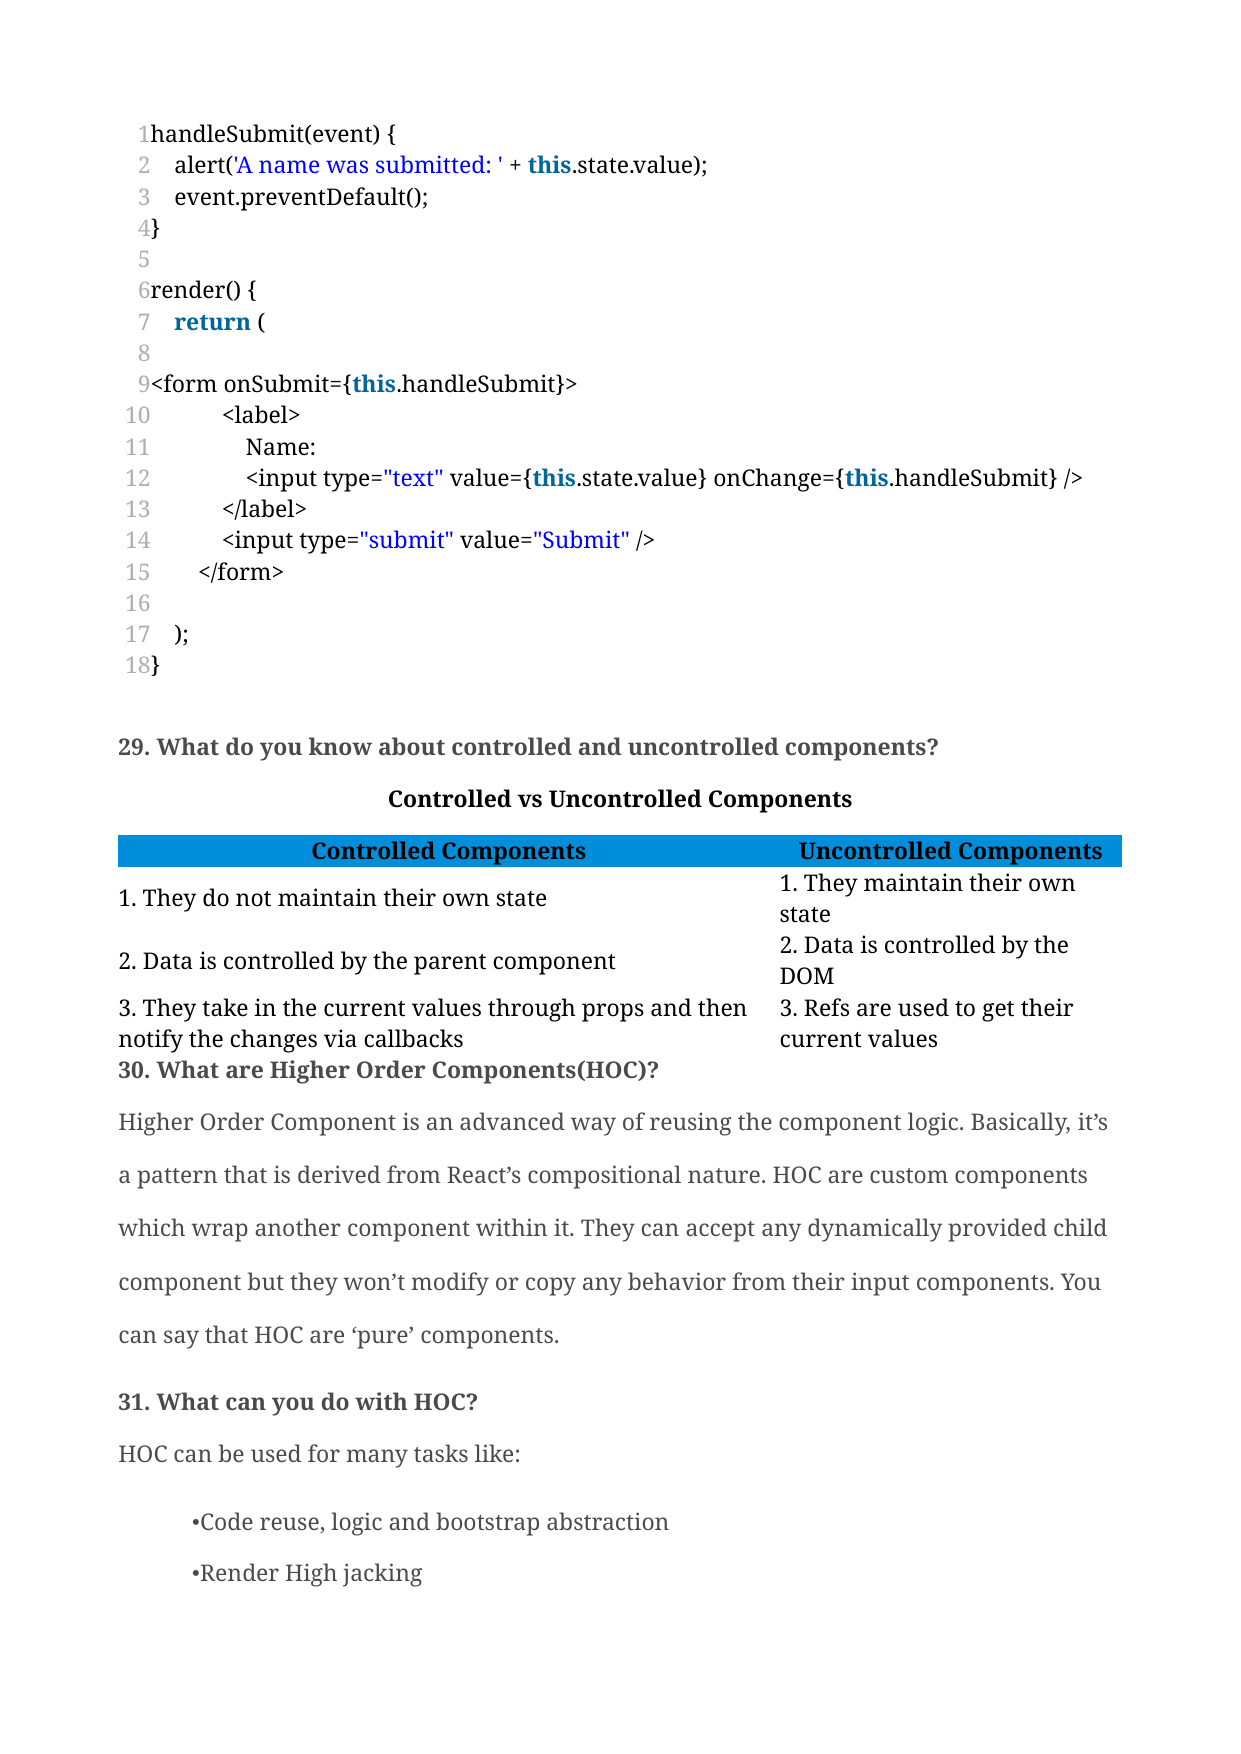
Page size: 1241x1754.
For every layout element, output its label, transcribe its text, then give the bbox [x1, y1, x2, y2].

text Higher Order Component is an advanced way of reusing the component logic. Basically, it’s a pattern that is derived from React’s compositional nature. HOC are custom components which wrap another component within it. They can accept any dynamically provided child component but they won’t modify or copy any behavior from their input components. You can say that HOC are ‘pure’ components. [118, 1106, 1122, 1350]
list Render High jacking [118, 1557, 1122, 1588]
table_cell 1. They do not maintain their own state [118, 867, 779, 929]
table_cell 3. They take in the current values through props and then notify the changes via callbacks [118, 992, 779, 1054]
subtitle Controlled vs Uncontrolled Components [118, 783, 1122, 814]
subtitle 29. What do you know about controlled and uncontrolled components? [118, 731, 1122, 762]
table_header 1 2 3 4 5 6 7 8 9 10 11 12 13 14 15 16 17 18 [118, 118, 150, 681]
table_cell 1. They maintain their own state [779, 867, 1122, 929]
subtitle 30. What are Higher Order Components(HOC)? [118, 1054, 1122, 1085]
table_header handleSubmit(event) { alert('A name was submitted: ' + this.state.value); event.preventDefault(); } render() { return ( <form onSubmit={this.handleSubmit}> <label> Name: <input type="text" value={this.state.value} onChange={this.handleSubmit} /> </label> <input type="submit" value="Submit" /> </form> ); } [150, 118, 1122, 681]
subtitle 31. What can you do with HOC? [118, 1386, 1122, 1418]
table_header Uncontrolled Components [779, 835, 1122, 867]
table_cell 3. Refs are used to get their current values [779, 992, 1122, 1054]
table_header Controlled Components [118, 835, 779, 867]
list Code reuse, logic and bootstrap abstraction [118, 1506, 1122, 1537]
text HOC can be used for many tasks like: [118, 1438, 1122, 1470]
table_cell 2. Data is controlled by the DOM [779, 929, 1122, 992]
table_cell 2. Data is controlled by the parent component [118, 929, 779, 992]
